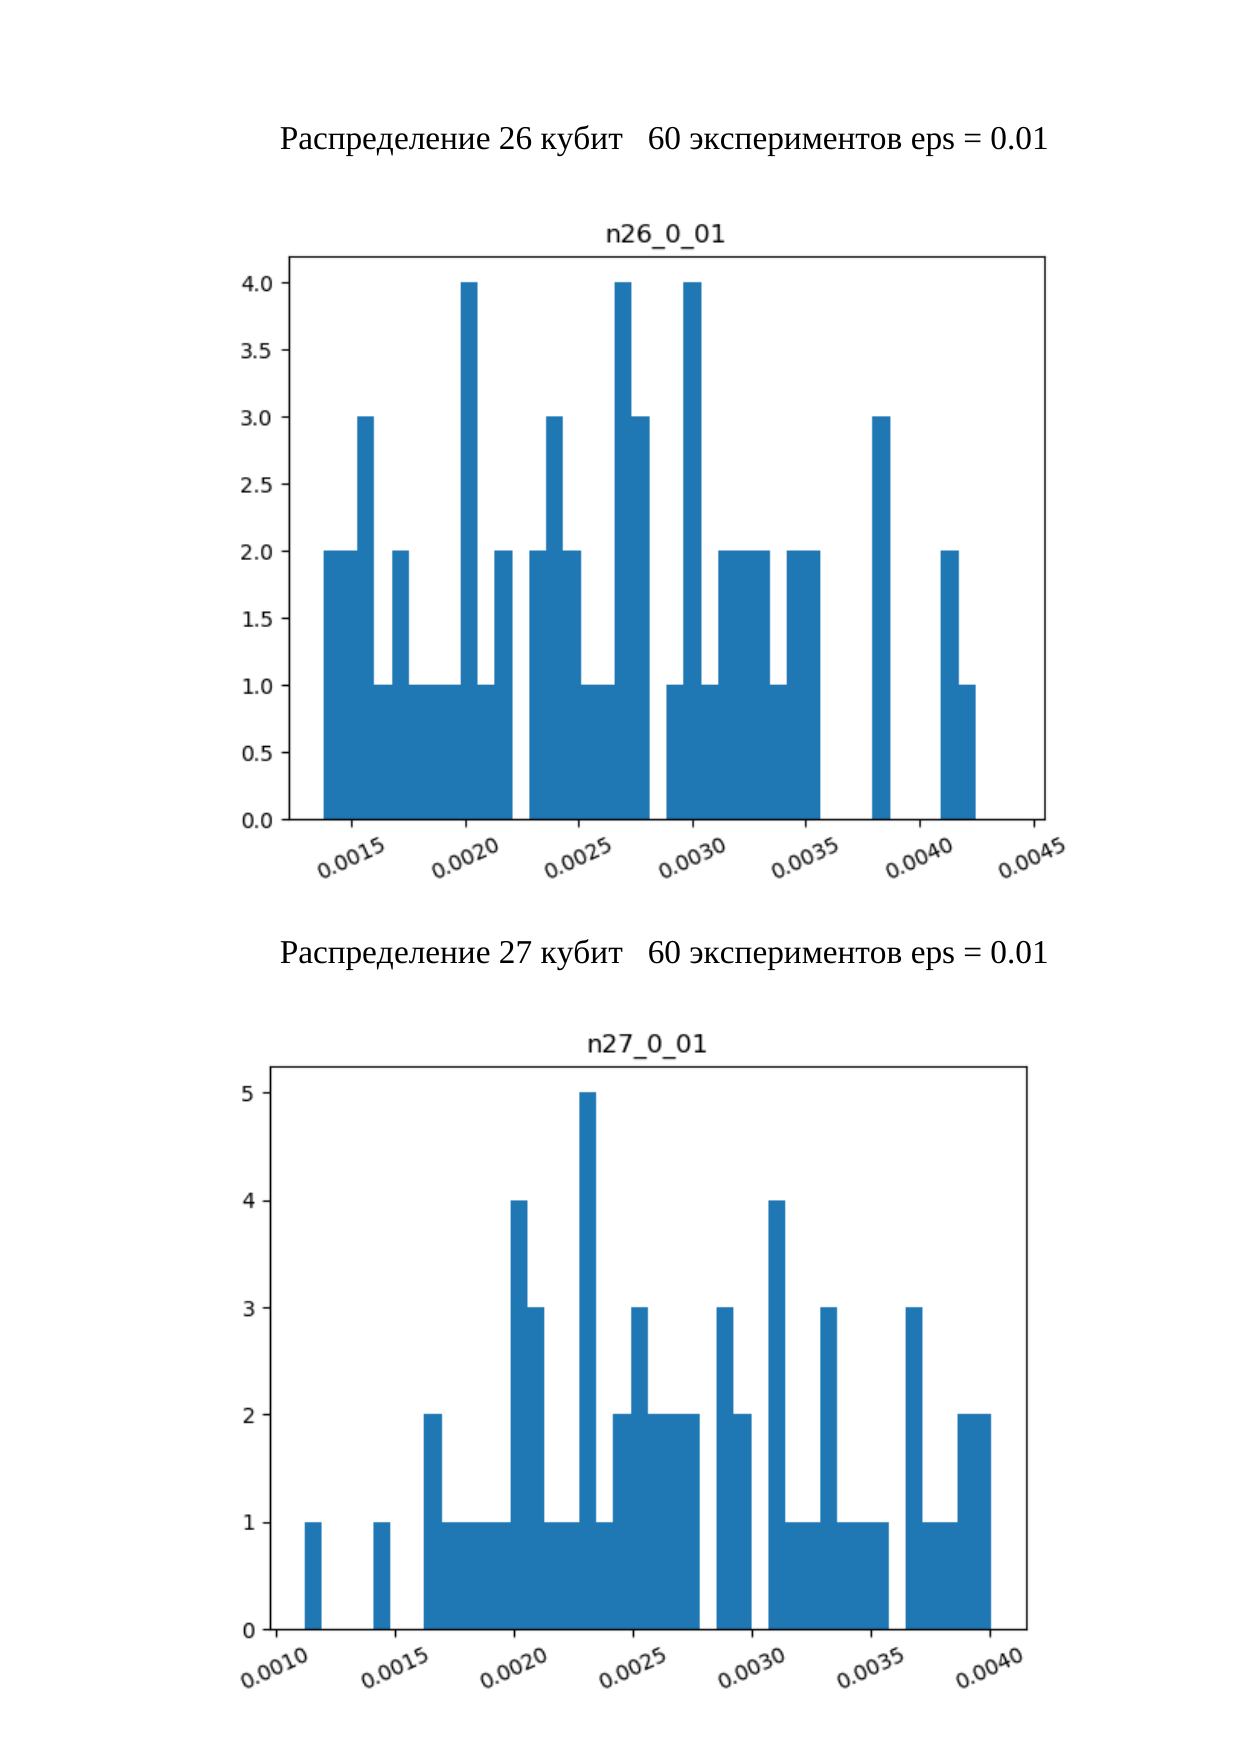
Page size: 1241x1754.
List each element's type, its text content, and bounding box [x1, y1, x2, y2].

text Распределение 27 кубит 60 экспериментов eps = 0.01 [177, 183, 1152, 970]
text Распределение 26 кубит 60 экспериментов eps = 0.01 [177, 118, 1152, 156]
picture [148, 978, 1124, 1710]
picture [167, 168, 1142, 900]
